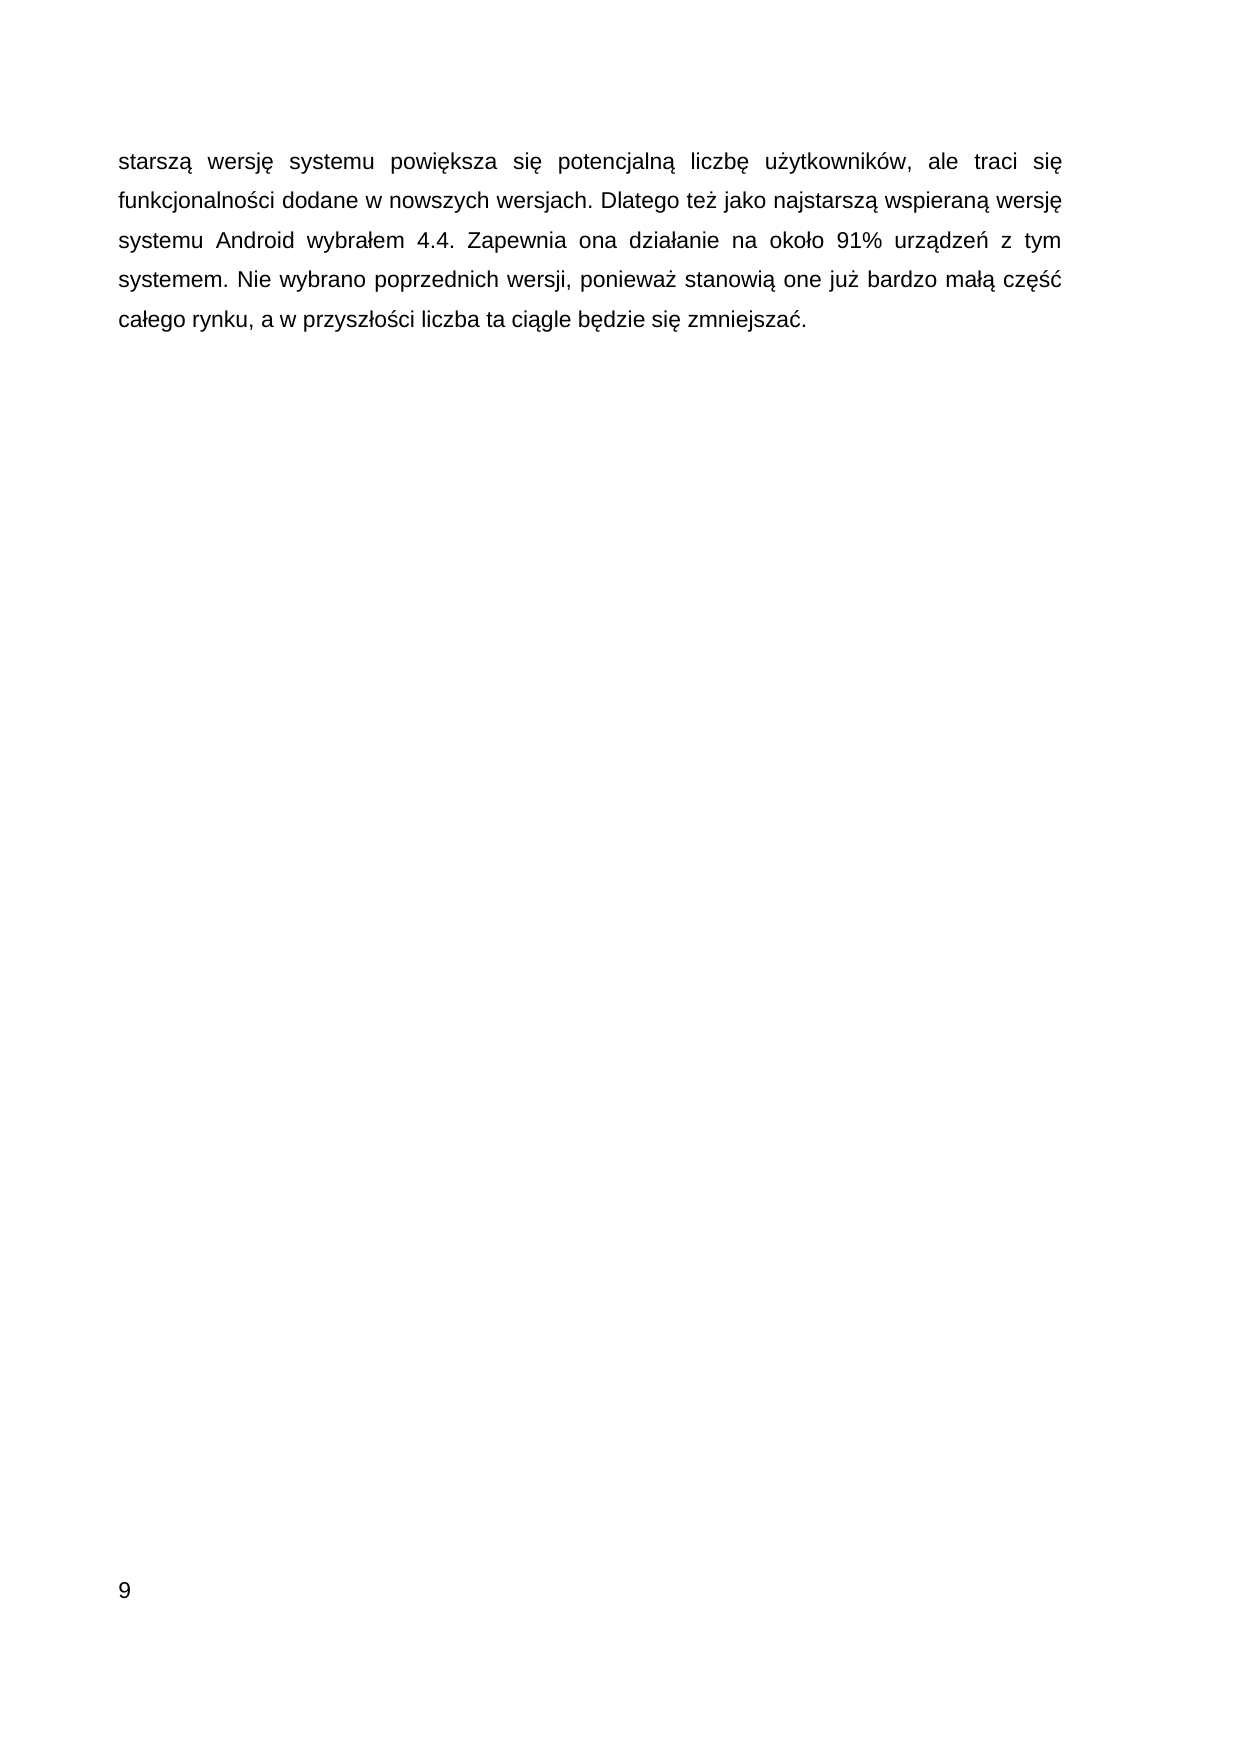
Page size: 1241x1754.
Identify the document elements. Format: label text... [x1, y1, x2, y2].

text starszą wersję systemu powiększa się potencjalną liczbę użytkowników, ale traci się funkcjonalności dodane w nowszych wersjach. Dlatego też jako najstarszą wspieraną wersję systemu Android wybrałem 4.4. Zapewnia ona działanie na około 91% urządzeń z tym systemem. Nie wybrano poprzednich wersji, ponieważ stanowią one już bardzo małą część całego rynku, a w przyszłości liczba ta ciągle będzie się zmniejszać. [118, 148, 1063, 332]
